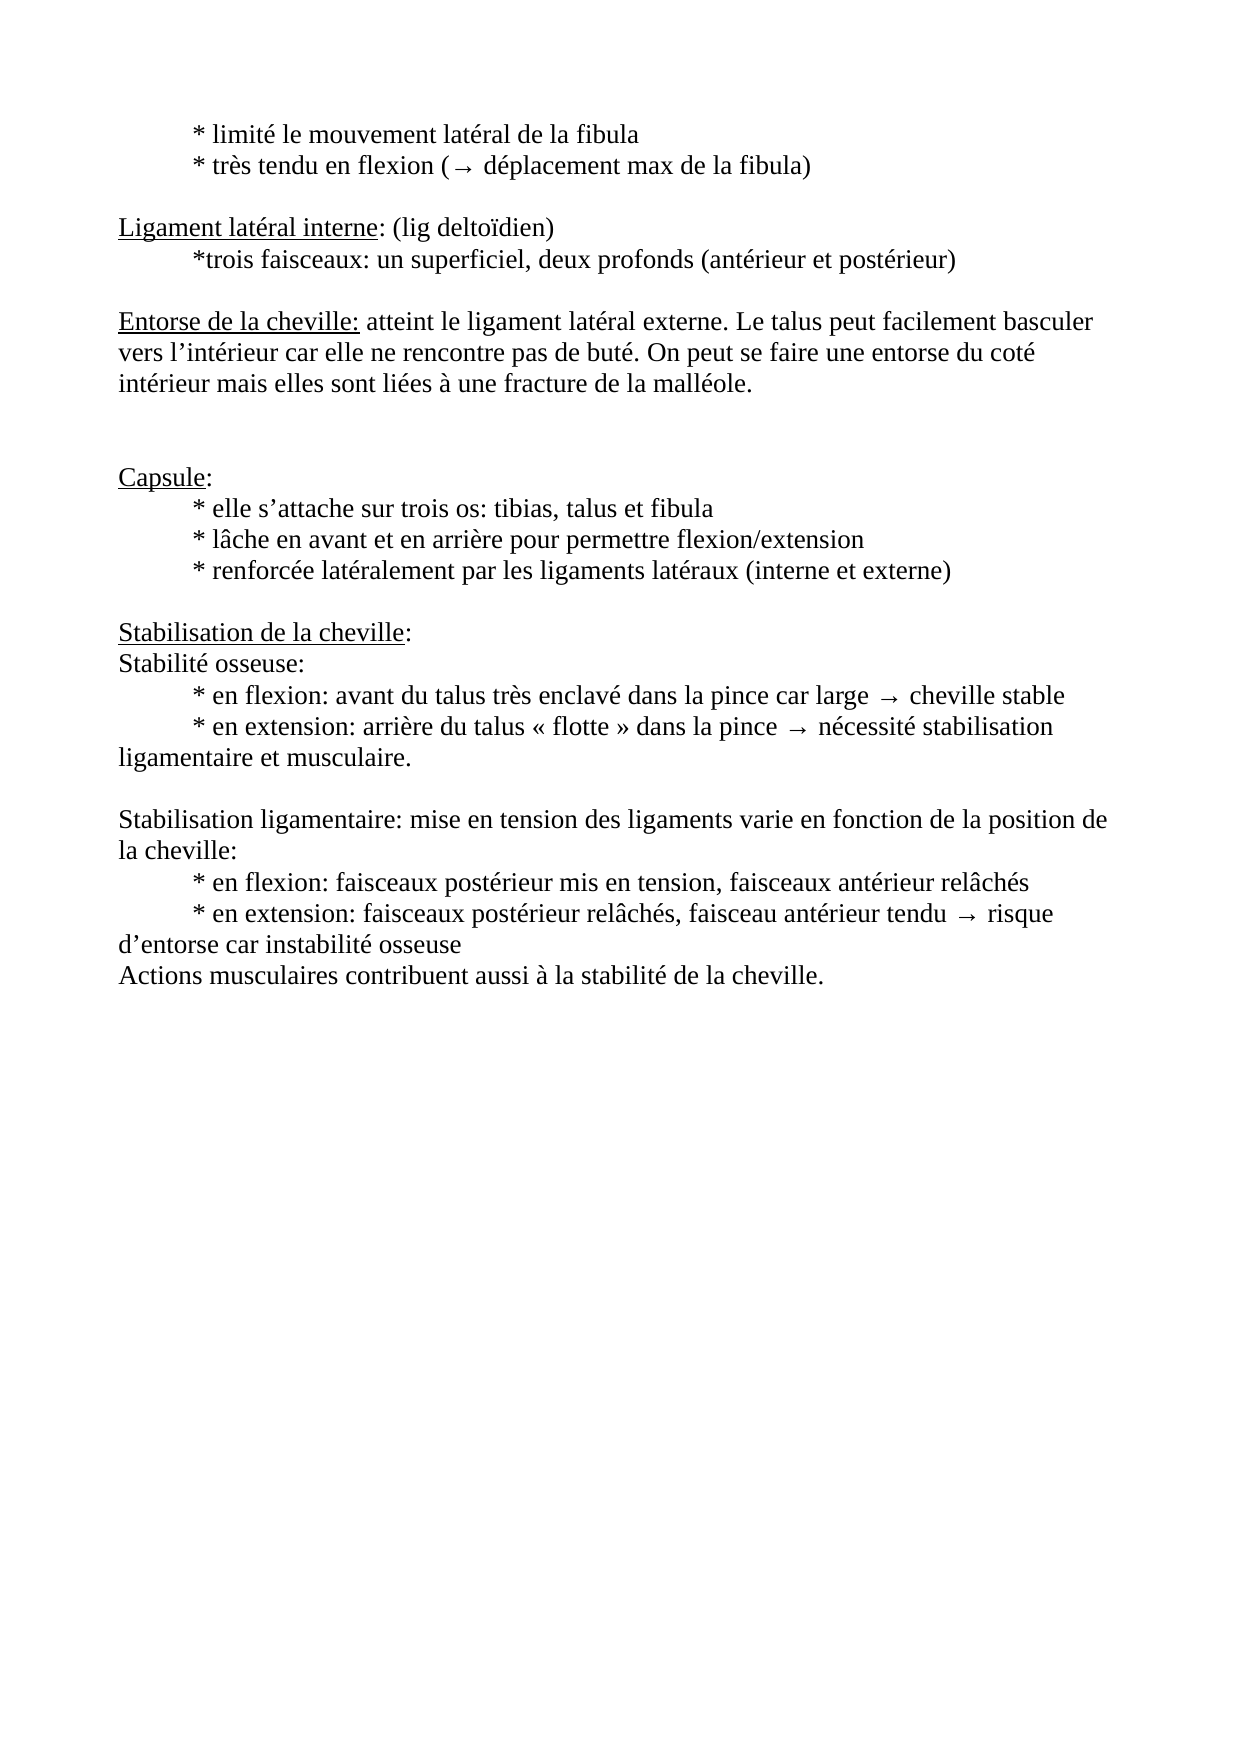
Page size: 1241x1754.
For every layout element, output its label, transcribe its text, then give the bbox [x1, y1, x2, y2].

text * elle s’attache sur trois os: tibias, talus et fibula [118, 492, 1122, 523]
text Actions musculaires contribuent aussi à la stabilité de la cheville. [118, 959, 1122, 990]
text Capsule: [118, 461, 1122, 492]
text Stabilité osseuse: [118, 648, 1122, 679]
text *trois faisceaux: un superficiel, deux profonds (antérieur et postérieur) [118, 243, 1122, 274]
text * limité le mouvement latéral de la fibula [118, 118, 1122, 149]
text * en extension: faisceaux postérieur relâchés, faisceau antérieur tendu → risque d’entorse car instabilité osseuse [118, 897, 1122, 959]
text * lâche en avant et en arrière pour permettre flexion/extension [118, 523, 1122, 554]
text * en flexion: faisceaux postérieur mis en tension, faisceaux antérieur relâchés [118, 866, 1122, 897]
text * très tendu en flexion (→ déplacement max de la fibula) [118, 149, 1122, 180]
text * renforcée latéralement par les ligaments latéraux (interne et externe) [118, 554, 1122, 585]
text * en flexion: avant du talus très enclavé dans la pince car large → cheville stable [118, 679, 1122, 710]
text Entorse de la cheville: atteint le ligament latéral externe. Le talus peut facilement basculer vers l’intérieur car elle ne rencontre pas de buté. On peut se faire une entorse du coté intérieur mais elles sont liées à une fracture de la malléole. [118, 305, 1122, 398]
text Stabilisation de la cheville: [118, 616, 1122, 648]
text Stabilisation ligamentaire: mise en tension des ligaments varie en fonction de la position de la cheville: [118, 803, 1122, 866]
text * en extension: arrière du talus « flotte » dans la pince → nécessité stabilisation ligamentaire et musculaire. [118, 710, 1122, 772]
text Ligament latéral interne: (lig deltoïdien) [118, 212, 1122, 243]
